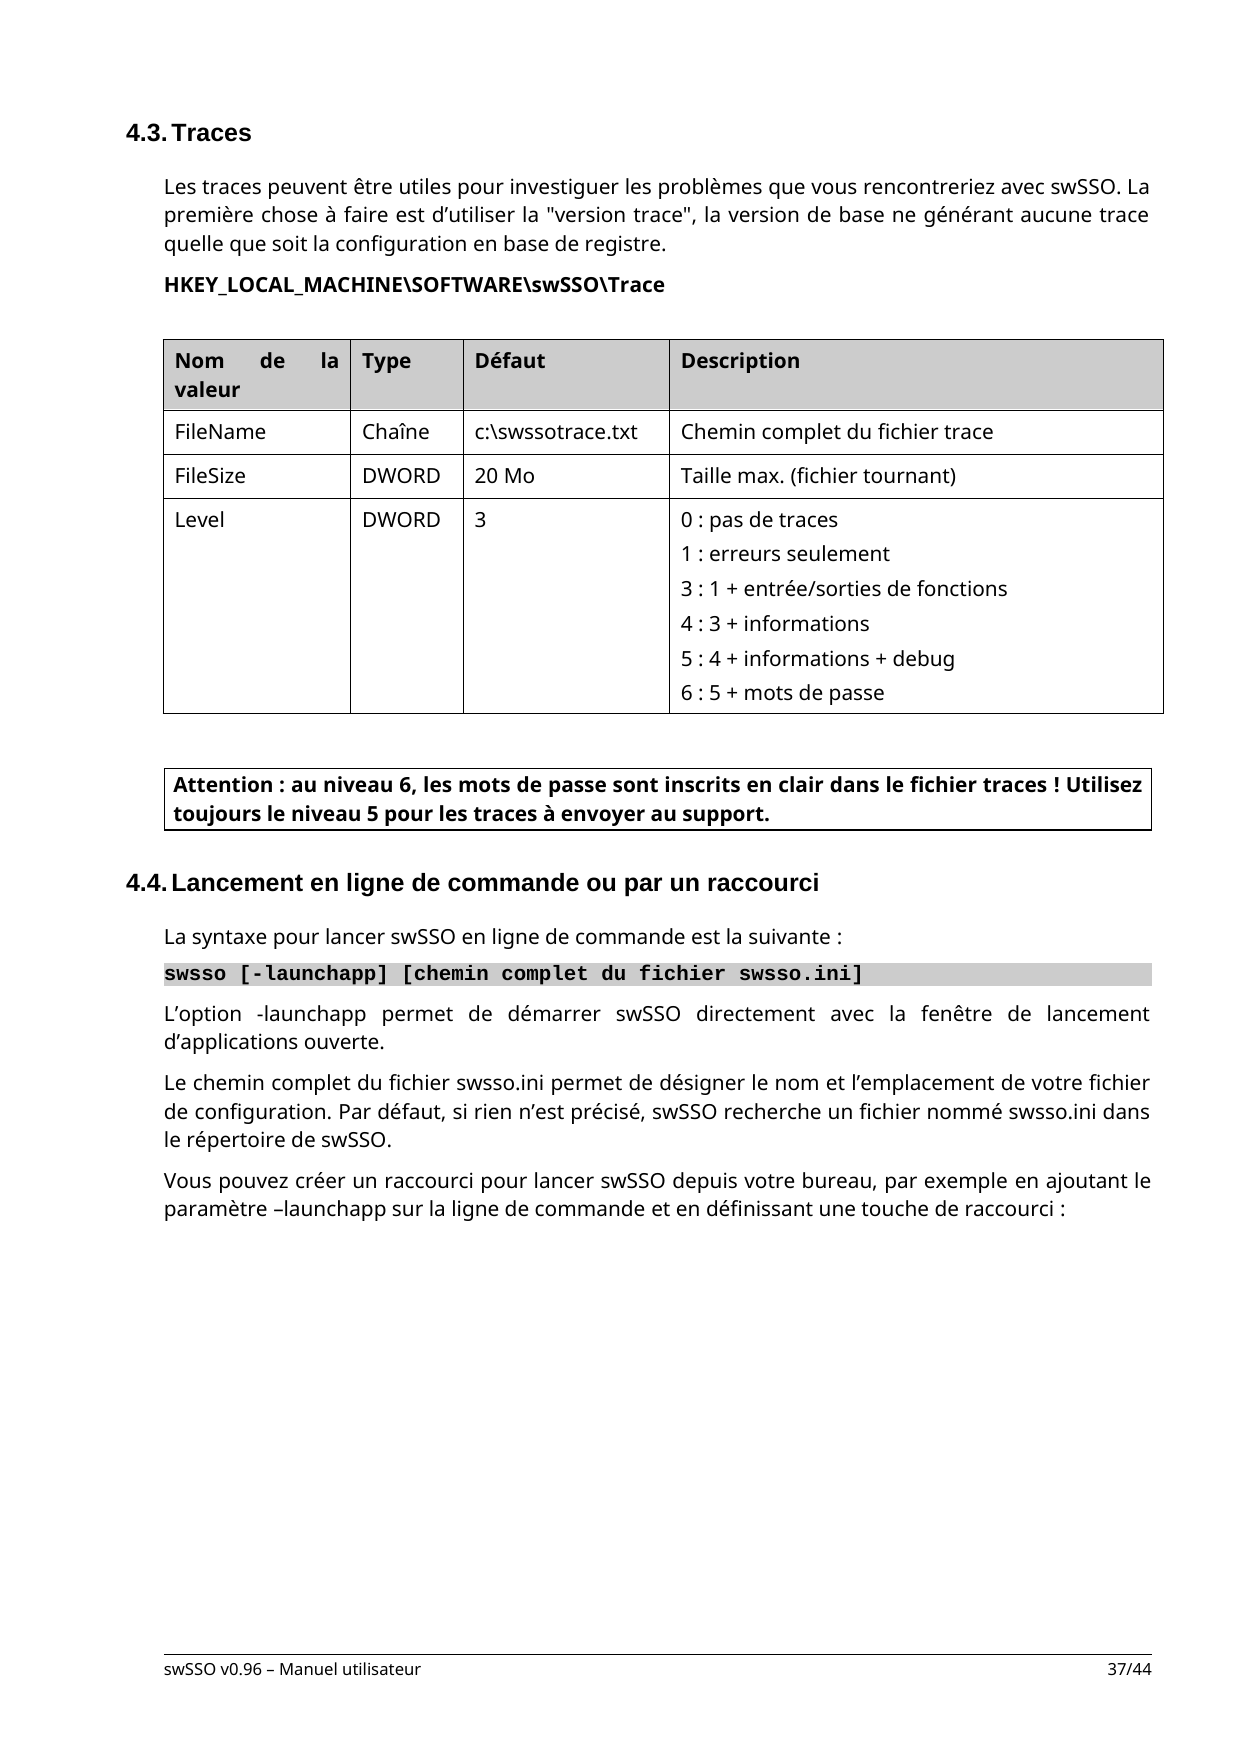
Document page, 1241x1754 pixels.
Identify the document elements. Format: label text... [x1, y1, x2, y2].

text swsso [-launchapp] [chemin complet du fichier swsso.ini] [164, 963, 1152, 986]
text Le chemin complet du fichier swsso.ini permet de désigner le nom et l’emplacement de votre fichier de configuration. Par défaut, si rien n’est précisé, swSSO recherche un fichier nommé swsso.ini dans le répertoire de swSSO. [164, 1068, 1152, 1154]
subtitle Traces [126, 118, 1152, 147]
table_cell Level [164, 499, 350, 713]
table_cell DWORD [351, 499, 463, 713]
table_header Nom de la valeur [164, 340, 350, 409]
table_cell 3 [464, 499, 669, 713]
text Les traces peuvent être utiles pour investiguer les problèmes que vous rencontreriez avec swSSO. La première chose à faire est d’utiliser la "version trace", la version de base ne générant aucune trace quelle que soit la configuration en base de registre. [164, 172, 1152, 257]
table_cell Chaîne [351, 411, 463, 453]
text Attention : au niveau 6, les mots de passe sont inscrits en clair dans le fichier traces ! Utilisez toujours le niveau 5 pour les traces à envoyer au support. [165, 769, 1151, 829]
table_header Type [351, 340, 463, 409]
table_cell FileSize [164, 455, 350, 498]
text Vous pouvez créer un raccourci pour lancer swSSO depuis votre bureau, par exemple en ajoutant le paramètre –launchapp sur la ligne de commande et en définissant une touche de raccourci : [164, 1166, 1152, 1223]
table_header Défaut [464, 340, 669, 409]
table_cell 20 Mo [464, 455, 669, 498]
table_cell c:\swssotrace.txt [464, 411, 669, 453]
table_cell 0 : pas de traces 1 : erreurs seulement 3 : 1 + entrée/sorties de fonctions 4 : 3 + informations 5 : 4 + informations + debug 6 : 5 + mots de passe [670, 499, 1163, 713]
subtitle Lancement en ligne de commande ou par un raccourci [126, 868, 1152, 897]
table_cell FileName [164, 411, 350, 453]
table_header Description [670, 340, 1163, 409]
table_cell DWORD [351, 455, 463, 498]
table_cell Taille max. (fichier tournant) [670, 455, 1163, 498]
text La syntaxe pour lancer swSSO en ligne de commande est la suivante : [164, 922, 1152, 950]
text HKEY_LOCAL_MACHINE\SOFTWARE\swSSO\Trace [164, 270, 1152, 298]
table_cell Chemin complet du fichier trace [670, 411, 1163, 453]
text L’option -launchapp permet de démarrer swSSO directement avec la fenêtre de lancement d’applications ouverte. [164, 999, 1152, 1056]
